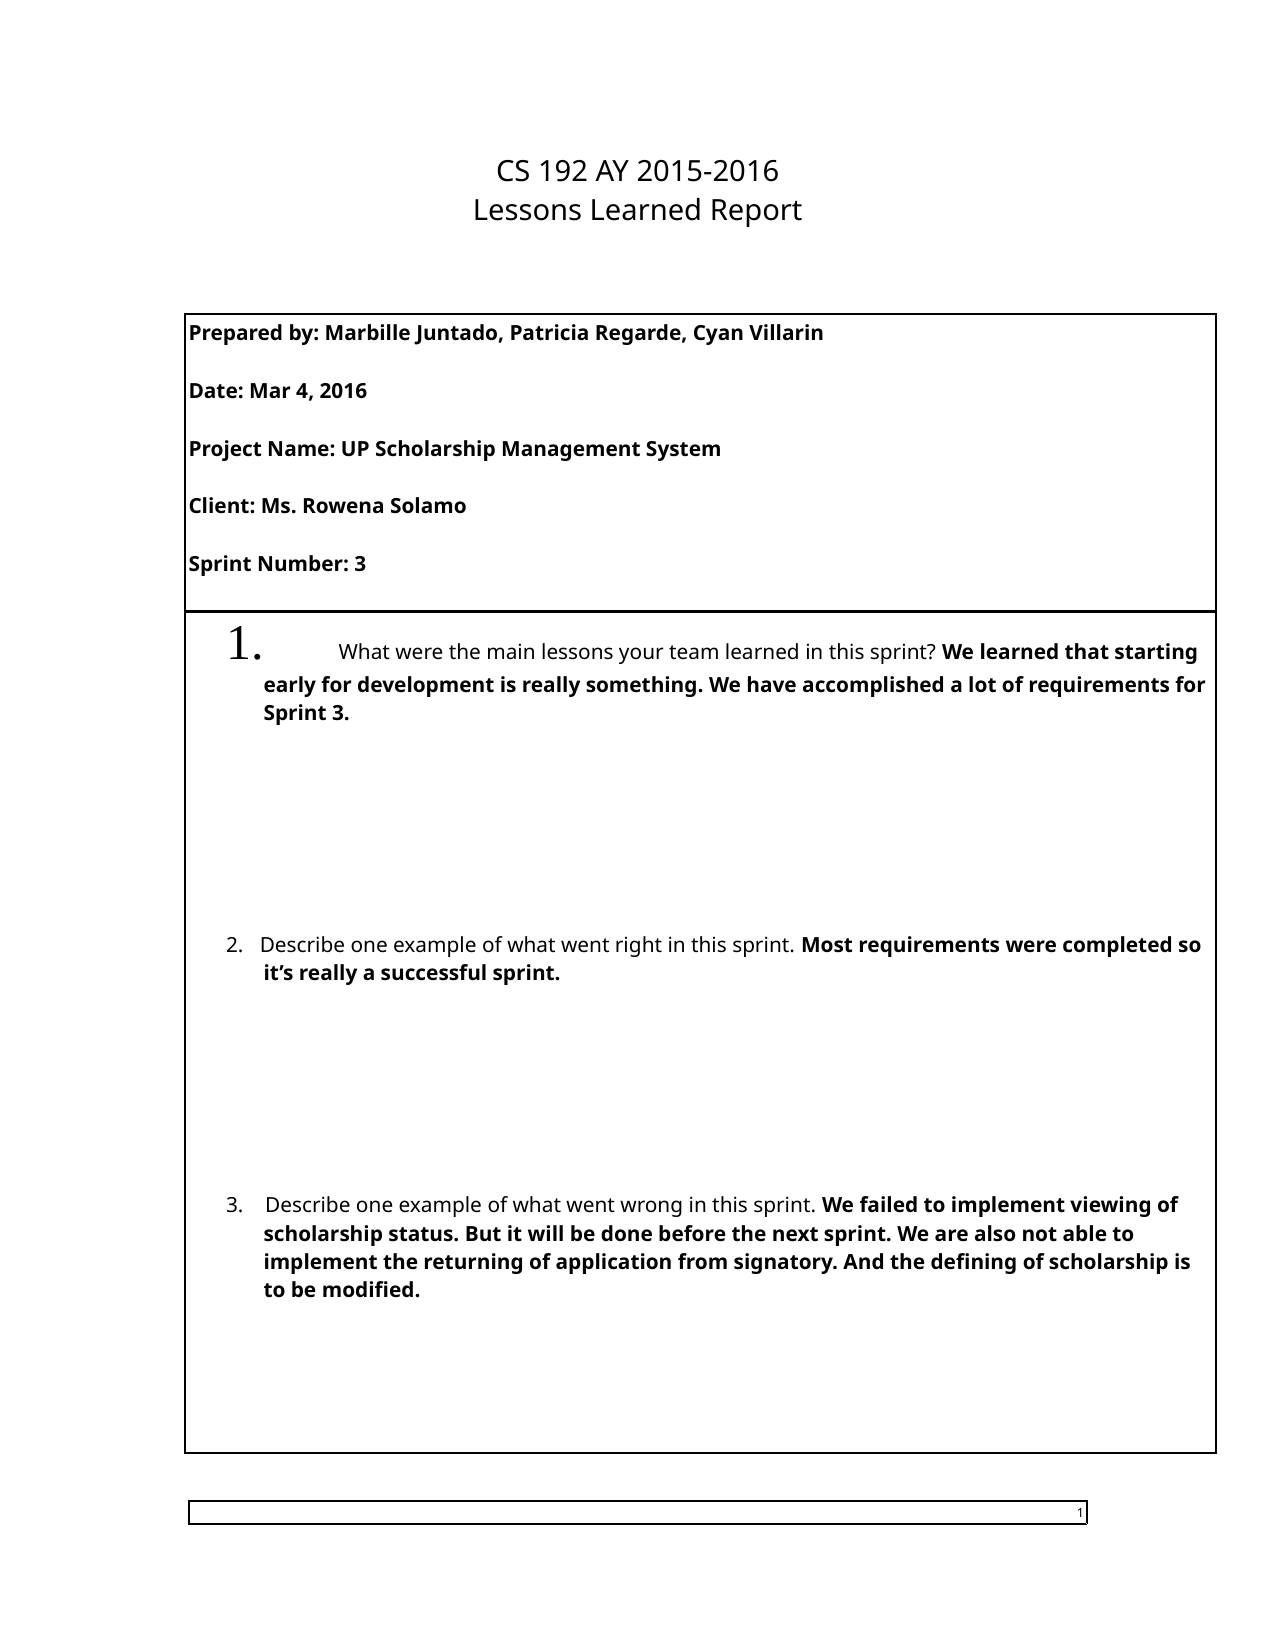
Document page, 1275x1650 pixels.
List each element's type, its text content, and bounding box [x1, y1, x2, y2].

table_cell What were the main lessons your team learned in this sprint? We learned that starting early for development is really something. We have accomplished a lot of requirements for Sprint 3. 2. Describe one example of what went right in this sprint. Most requirements were completed so it’s really a successful sprint. 3. Describe one example of what went wrong in this sprint. We failed to implement viewing of scholarship status. But it will be done before the next sprint. We are also not able to implement the returning of application from signatory. And the defining of scholarship is to be modified. [186, 613, 1215, 1452]
text Lessons Learned Report [187, 190, 1087, 229]
table_header Prepared by: Marbille Juntado, Patricia Regarde, Cyan Villarin Date: Mar 4, 2016 Project Name: UP Scholarship Management System Client: Ms. Rowena Solamo Sprint Number: 3 [186, 315, 1215, 610]
text CS 192 AY 2015-2016 [187, 150, 1087, 190]
